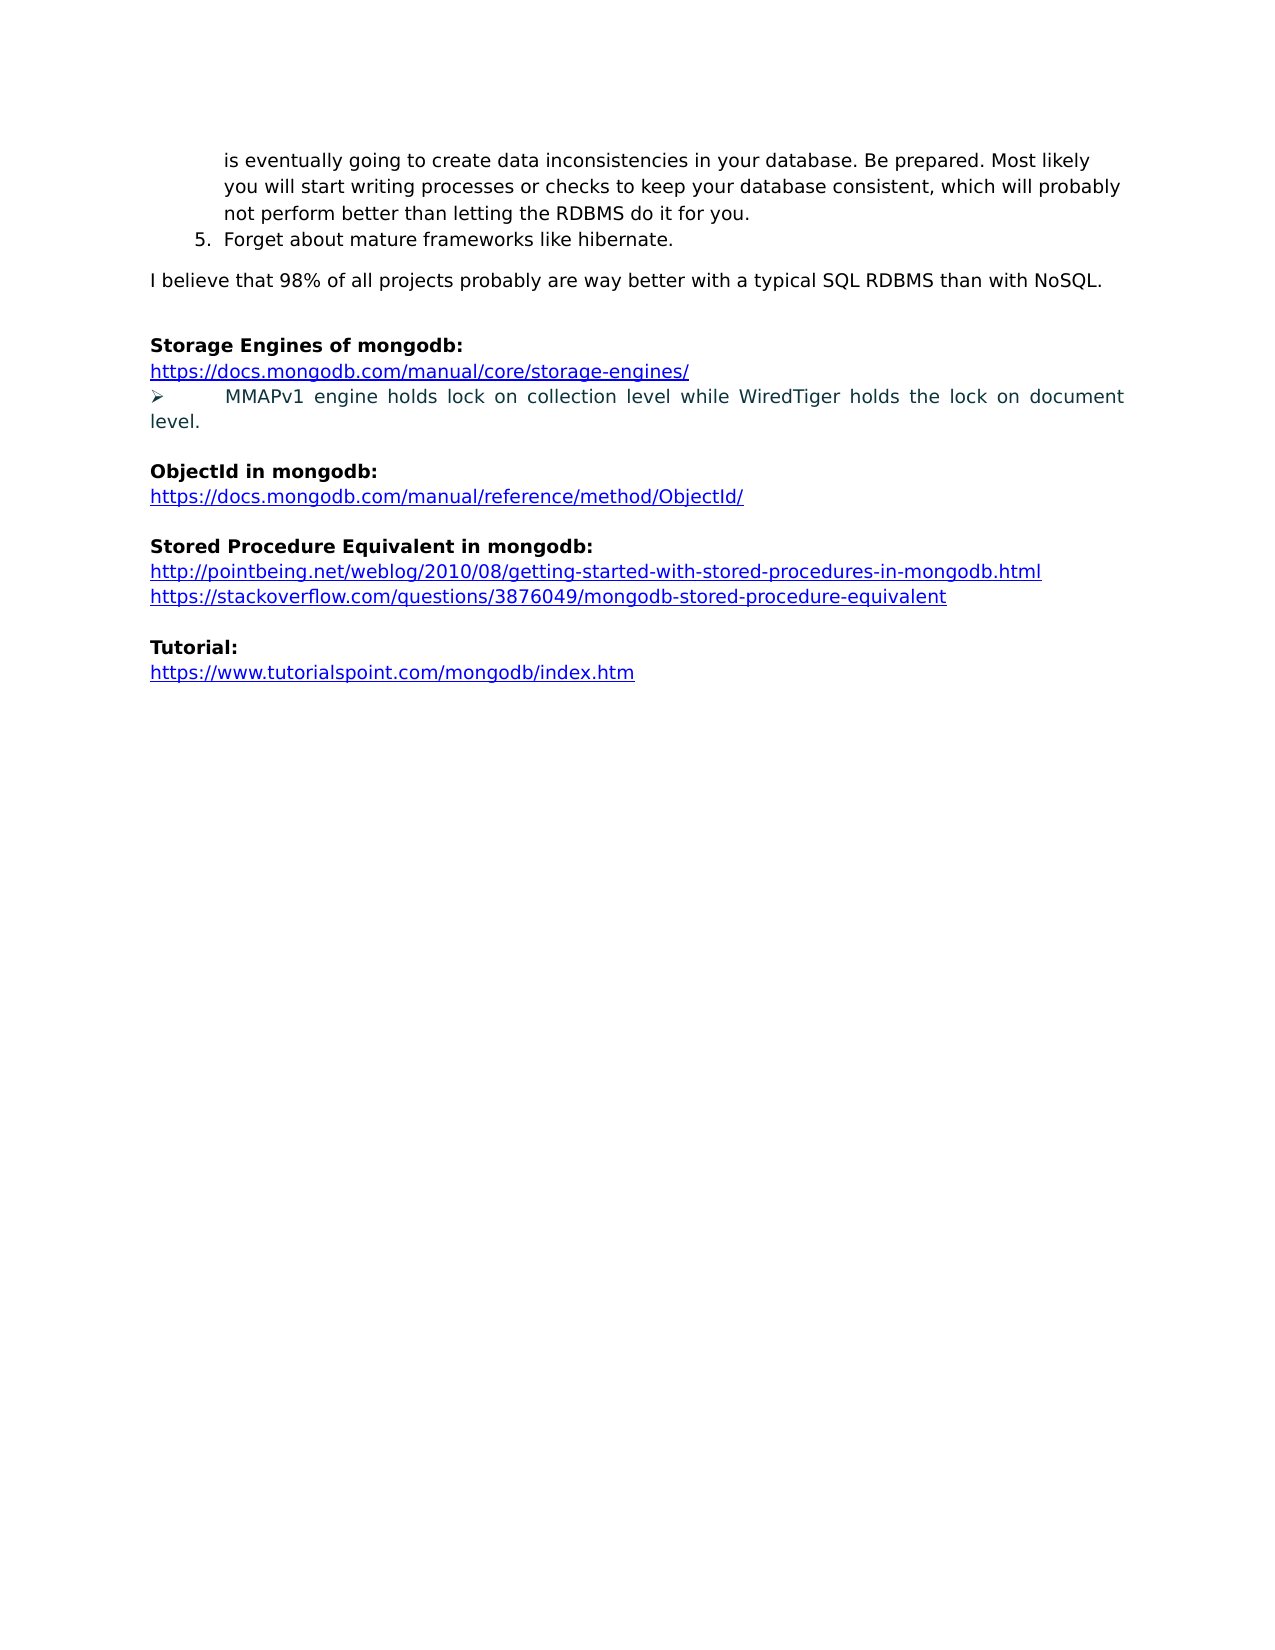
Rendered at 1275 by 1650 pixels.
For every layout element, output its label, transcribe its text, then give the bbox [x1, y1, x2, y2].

list Storage Engines of mongodb: [150, 336, 1125, 357]
list Stored Procedure Equivalent in mongodb: [150, 536, 1125, 558]
list Forget about mature frameworks like hibernate. [194, 229, 1125, 251]
list MMAPv1 engine holds lock on collection level while WiredTiger holds the lock on document level. [150, 386, 1125, 433]
list https://docs.mongodb.com/manual/core/storage-engines/ [150, 361, 1125, 382]
list Tutorial: [150, 637, 1125, 659]
list ObjectId in mongodb: [150, 461, 1125, 483]
list https://stackoverflow.com/questions/3876049/mongodb-stored-procedure-equivalent [150, 587, 1125, 608]
list http://pointbeing.net/weblog/2010/08/getting-started-with-stored-procedures-in-mongodb.html [150, 561, 1125, 583]
list https://docs.mongodb.com/manual/reference/method/ObjectId/ [150, 486, 1125, 508]
text I believe that 98% of all projects probably are way better with a typical SQL RDBMS than with NoSQL. [150, 269, 1125, 291]
list https://www.tutorialspoint.com/mongodb/index.htm [150, 662, 1125, 684]
list is eventually going to create data inconsistencies in your database. Be prepared. Most likely you will start writing processes or checks to keep your database consistent, which will probably not perform better than letting the RDBMS do it for you. [194, 150, 1125, 224]
